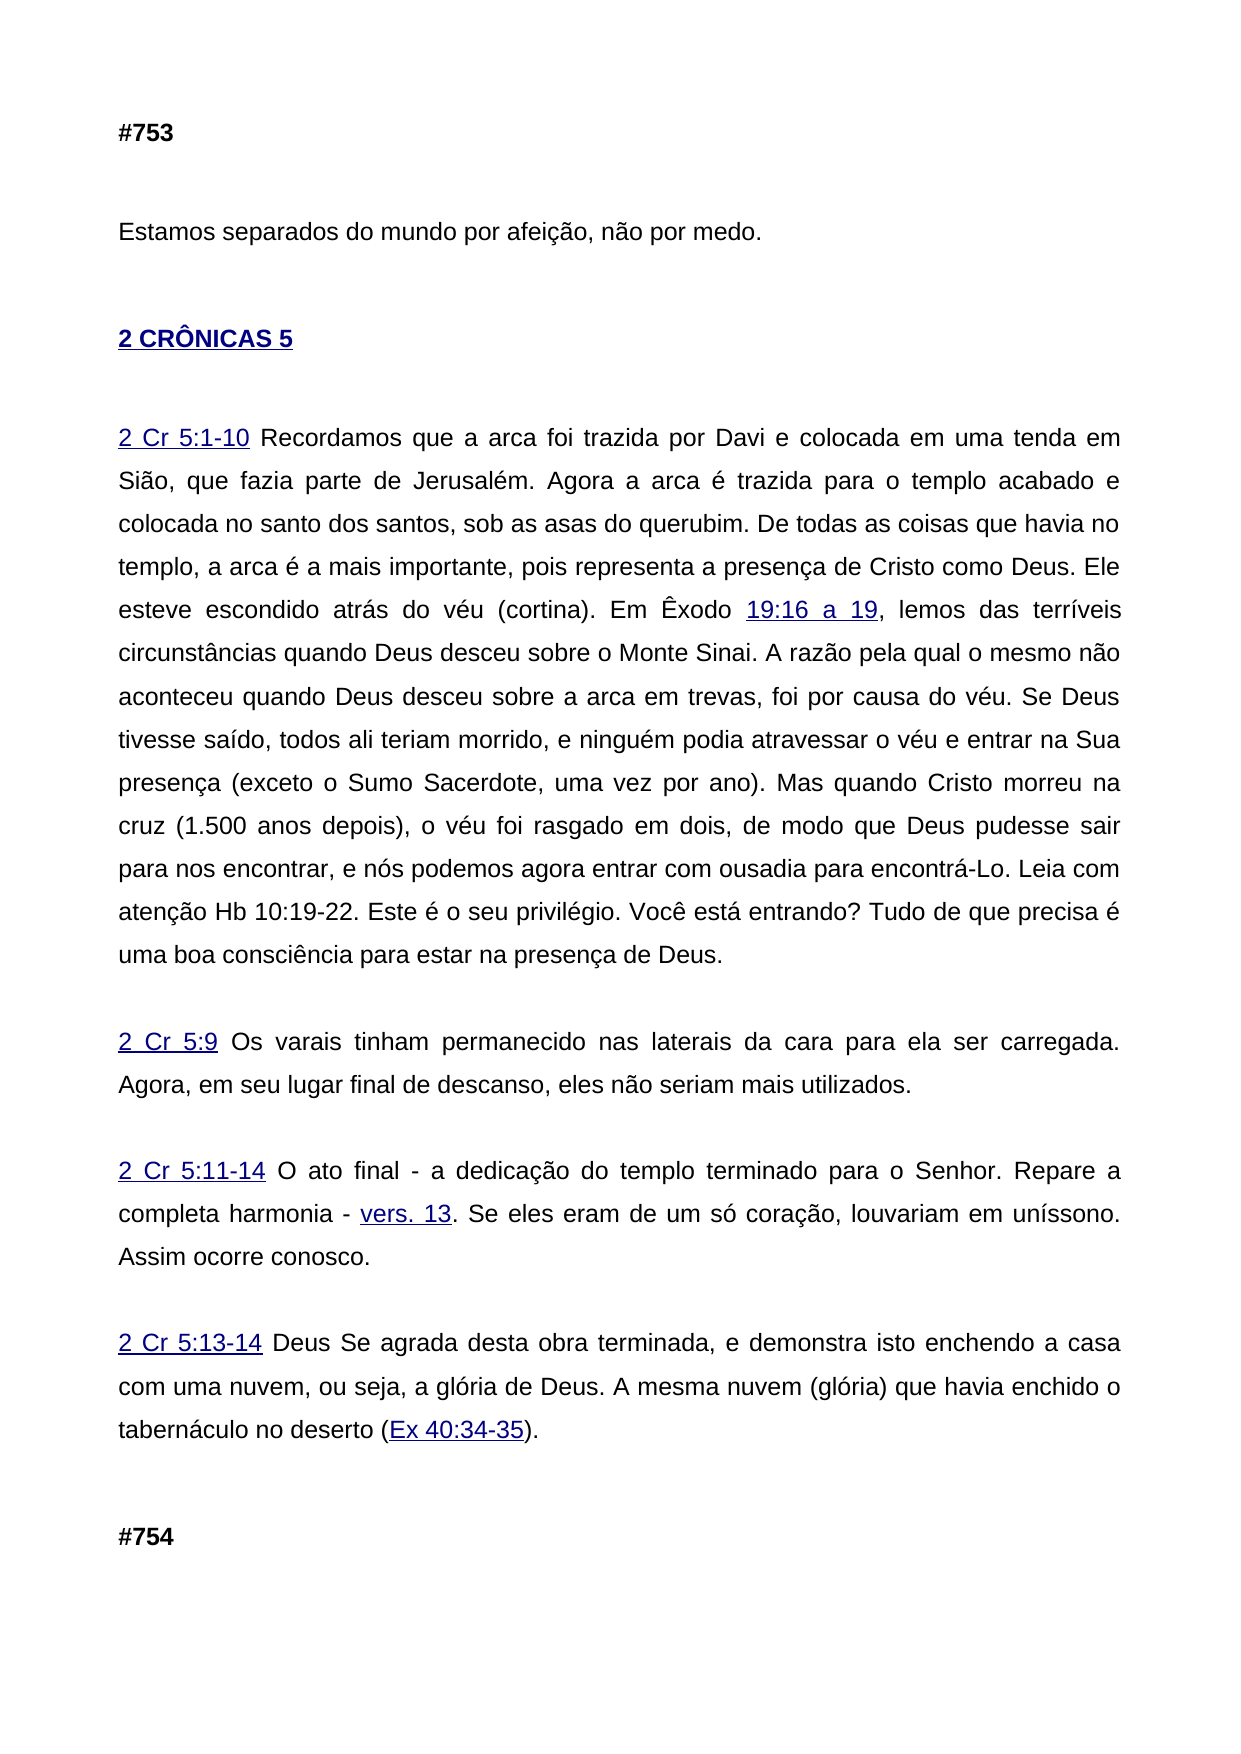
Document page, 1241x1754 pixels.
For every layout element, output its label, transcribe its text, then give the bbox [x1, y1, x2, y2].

text Estamos separados do mundo por afeição, não por medo. [118, 217, 1122, 246]
subtitle #753 [118, 118, 1122, 147]
text 2 Cr 5:13-14 Deus Se agrada desta obra terminada, e demonstra isto enchendo a casa com uma nuvem, ou seja, a glória de Deus. A mesma nuvem (glória) que havia enchido o tabernáculo no deserto (Ex 40:34-35). [118, 1328, 1122, 1443]
subtitle 2 CRÔNICAS 5 [118, 324, 1122, 353]
text 2 Cr 5:1-10 Recordamos que a arca foi trazida por Davi e colocada em uma tenda em Sião, que fazia parte de Jerusalém. Agora a arca é trazida para o templo acabado e colocada no santo dos santos, sob as asas do querubim. De todas as coisas que havia no templo, a arca é a mais importante, pois representa a presença de Cristo como Deus. Ele esteve escondido atrás do véu (cortina). Em Êxodo 19:16 a 19, lemos das terríveis circunstâncias quando Deus desceu sobre o Monte Sinai. A razão pela qual o mesmo não aconteceu quando Deus desceu sobre a arca em trevas, foi por causa do véu. Se Deus tivesse saído, todos ali teriam morrido, e ninguém podia atravessar o véu e entrar na Sua presença (exceto o Sumo Sacerdote, uma vez por ano). Mas quando Cristo morreu na cruz (1.500 anos depois), o véu foi rasgado em dois, de modo que Deus pudesse sair para nos encontrar, e nós podemos agora entrar com ousadia para encontrá-Lo. Leia com atenção Hb 10:19-22. Este é o seu privilégio. Você está entrando? Tudo de que precisa é uma boa consciência para estar na presença de Deus. [118, 423, 1122, 969]
text 2 Cr 5:9 Os varais tinham permanecido nas laterais da cara para ela ser carregada. Agora, em seu lugar final de descanso, eles não seriam mais utilizados. [118, 1026, 1122, 1098]
subtitle #754 [118, 1522, 1122, 1550]
text 2 Cr 5:11-14 O ato final - a dedicação do templo terminado para o Senhor. Repare a completa harmonia - vers. 13. Se eles eram de um só coração, louvariam em uníssono. Assim ocorre conosco. [118, 1156, 1122, 1271]
